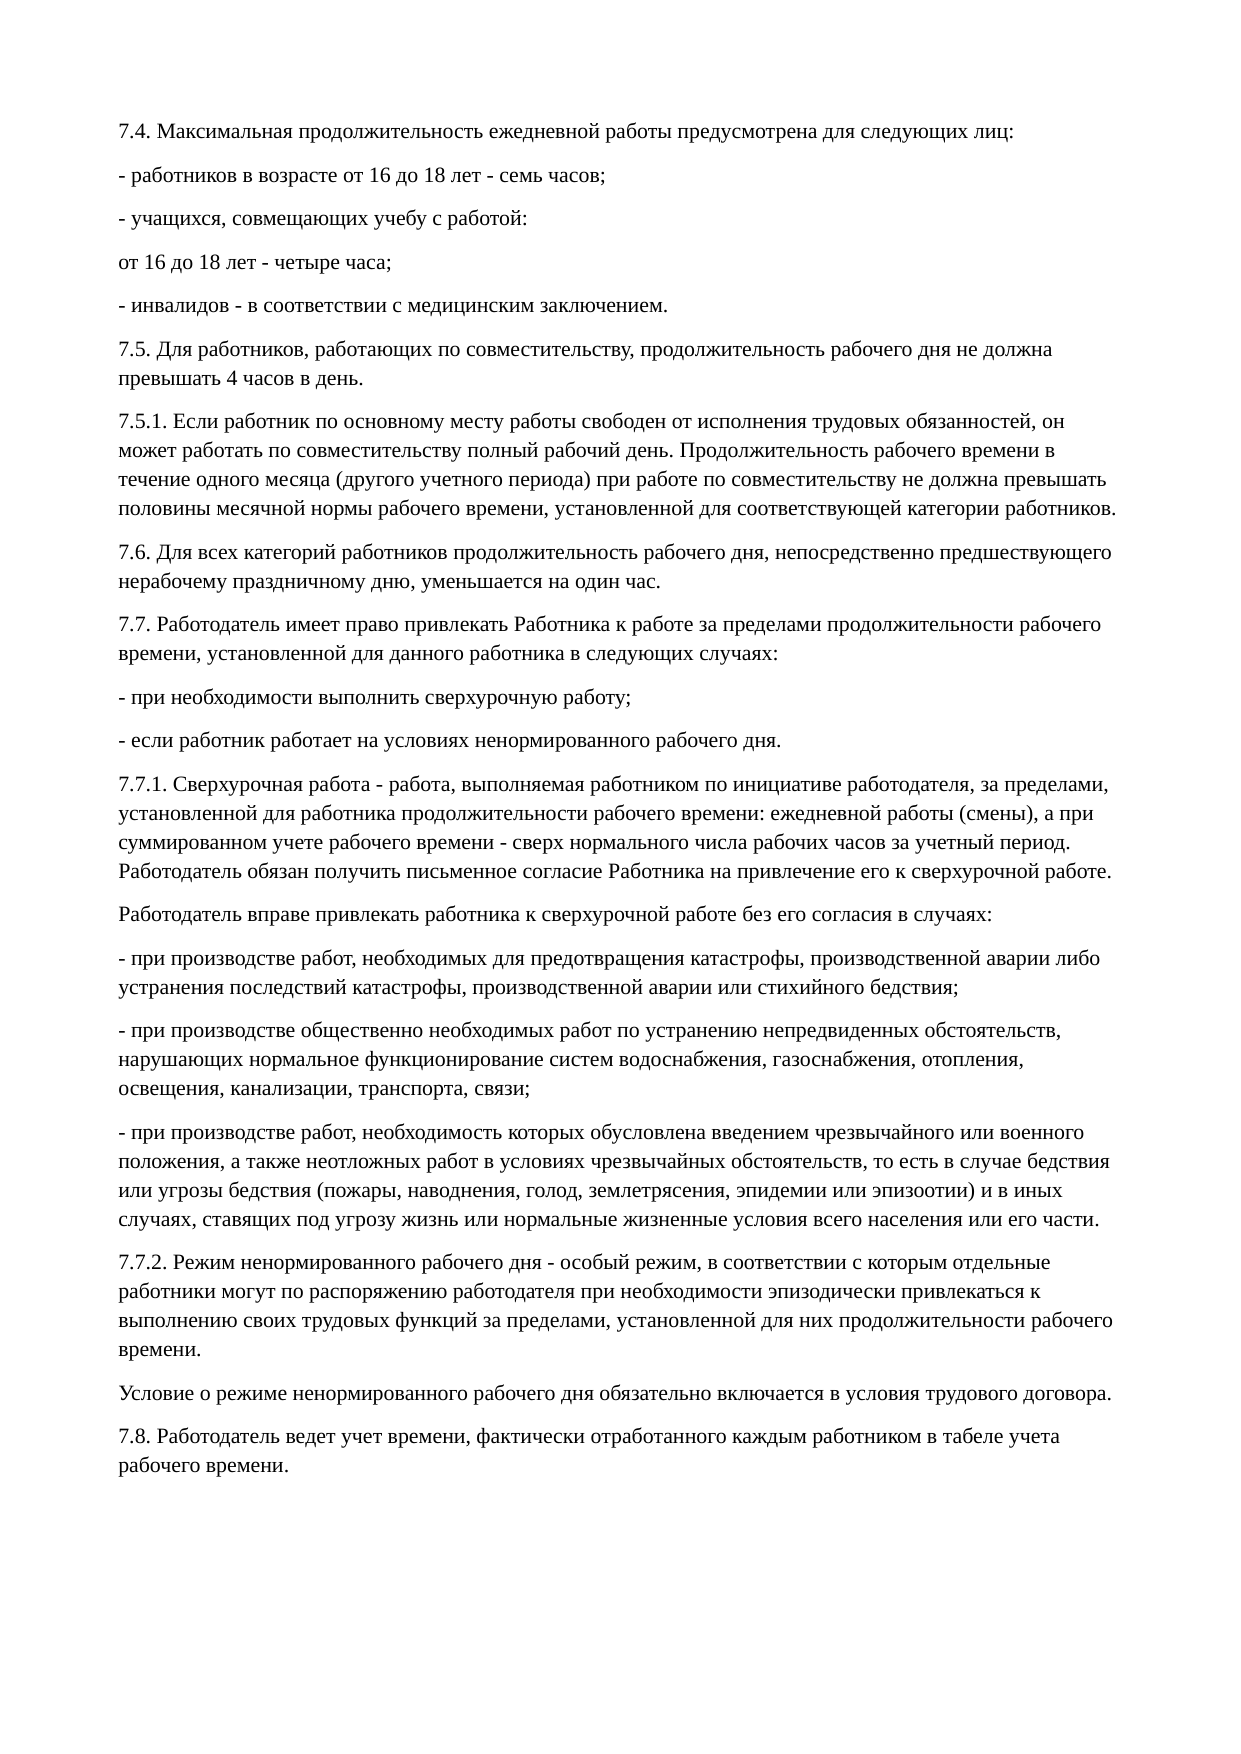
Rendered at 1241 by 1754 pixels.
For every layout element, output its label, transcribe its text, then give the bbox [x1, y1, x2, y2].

text 7.7.2. Режим ненормированного рабочего дня - особый режим, в соответствии с которым отдельные работники могут по распоряжению работодателя при необходимости эпизодически привлекаться к выполнению своих трудовых функций за пределами, установленной для них продолжительности рабочего времени. [118, 1249, 1122, 1361]
text - инвалидов - в соответствии с медицинским заключением. [118, 292, 1122, 317]
text Работодатель вправе привлекать работника к сверхурочной работе без его согласия в случаях: [118, 901, 1122, 926]
text 7.7. Работодатель имеет право привлекать Работника к работе за пределами продолжительности рабочего времени, установленной для данного работника в следующих случаях: [118, 611, 1122, 665]
text 7.5. Для работников, работающих по совместительству, продолжительность рабочего дня не должна превышать 4 часов в день. [118, 336, 1122, 390]
text - учащихся, совмещающих учебу с работой: [118, 205, 1122, 230]
text - при производстве работ, необходимых для предотвращения катастрофы, производственной аварии либо устранения последствий катастрофы, производственной аварии или стихийного бедствия; [118, 945, 1122, 999]
text - работников в возрасте от 16 до 18 лет - семь часов; [118, 162, 1122, 187]
text от 16 до 18 лет - четыре часа; [118, 249, 1122, 274]
text 7.4. Максимальная продолжительность ежедневной работы предусмотрена для следующих лиц: [118, 118, 1122, 143]
text - при необходимости выполнить сверхурочную работу; [118, 684, 1122, 709]
text - если работник работает на условиях ненормированного рабочего дня. [118, 727, 1122, 752]
text 7.8. Работодатель ведет учет времени, фактически отработанного каждым работником в табеле учета рабочего времени. [118, 1423, 1122, 1477]
text - при производстве общественно необходимых работ по устранению непредвиденных обстоятельств, нарушающих нормальное функционирование систем водоснабжения, газоснабжения, отопления, освещения, канализации, транспорта, связи; [118, 1017, 1122, 1100]
text 7.6. Для всех категорий работников продолжительность рабочего дня, непосредственно предшествующего нерабочему праздничному дню, уменьшается на один час. [118, 539, 1122, 593]
text 7.5.1. Если работник по основному месту работы свободен от исполнения трудовых обязанностей, он может работать по совместительству полный рабочий день. Продолжительность рабочего времени в течение одного месяца (другого учетного периода) при работе по совместительству не должна превышать половины месячной нормы рабочего времени, установленной для соответствующей категории работников. [118, 408, 1122, 520]
text - при производстве работ, необходимость которых обусловлена введением чрезвычайного или военного положения, а также неотложных работ в условиях чрезвычайных обстоятельств, то есть в случае бедствия или угрозы бедствия (пожары, наводнения, голод, землетрясения, эпидемии или эпизоотии) и в иных случаях, ставящих под угрозу жизнь или нормальные жизненные условия всего населения или его части. [118, 1119, 1122, 1231]
text Условие о режиме ненормированного рабочего дня обязательно включается в условия трудового договора. [118, 1379, 1122, 1405]
text 7.7.1. Сверхурочная работа - работа, выполняемая работником по инициативе работодателя, за пределами, установленной для работника продолжительности рабочего времени: ежедневной работы (смены), а при суммированном учете рабочего времени - сверх нормального числа рабочих часов за учетный период. Работодатель обязан получить письменное согласие Работника на привлечение его к сверхурочной работе. [118, 771, 1122, 883]
